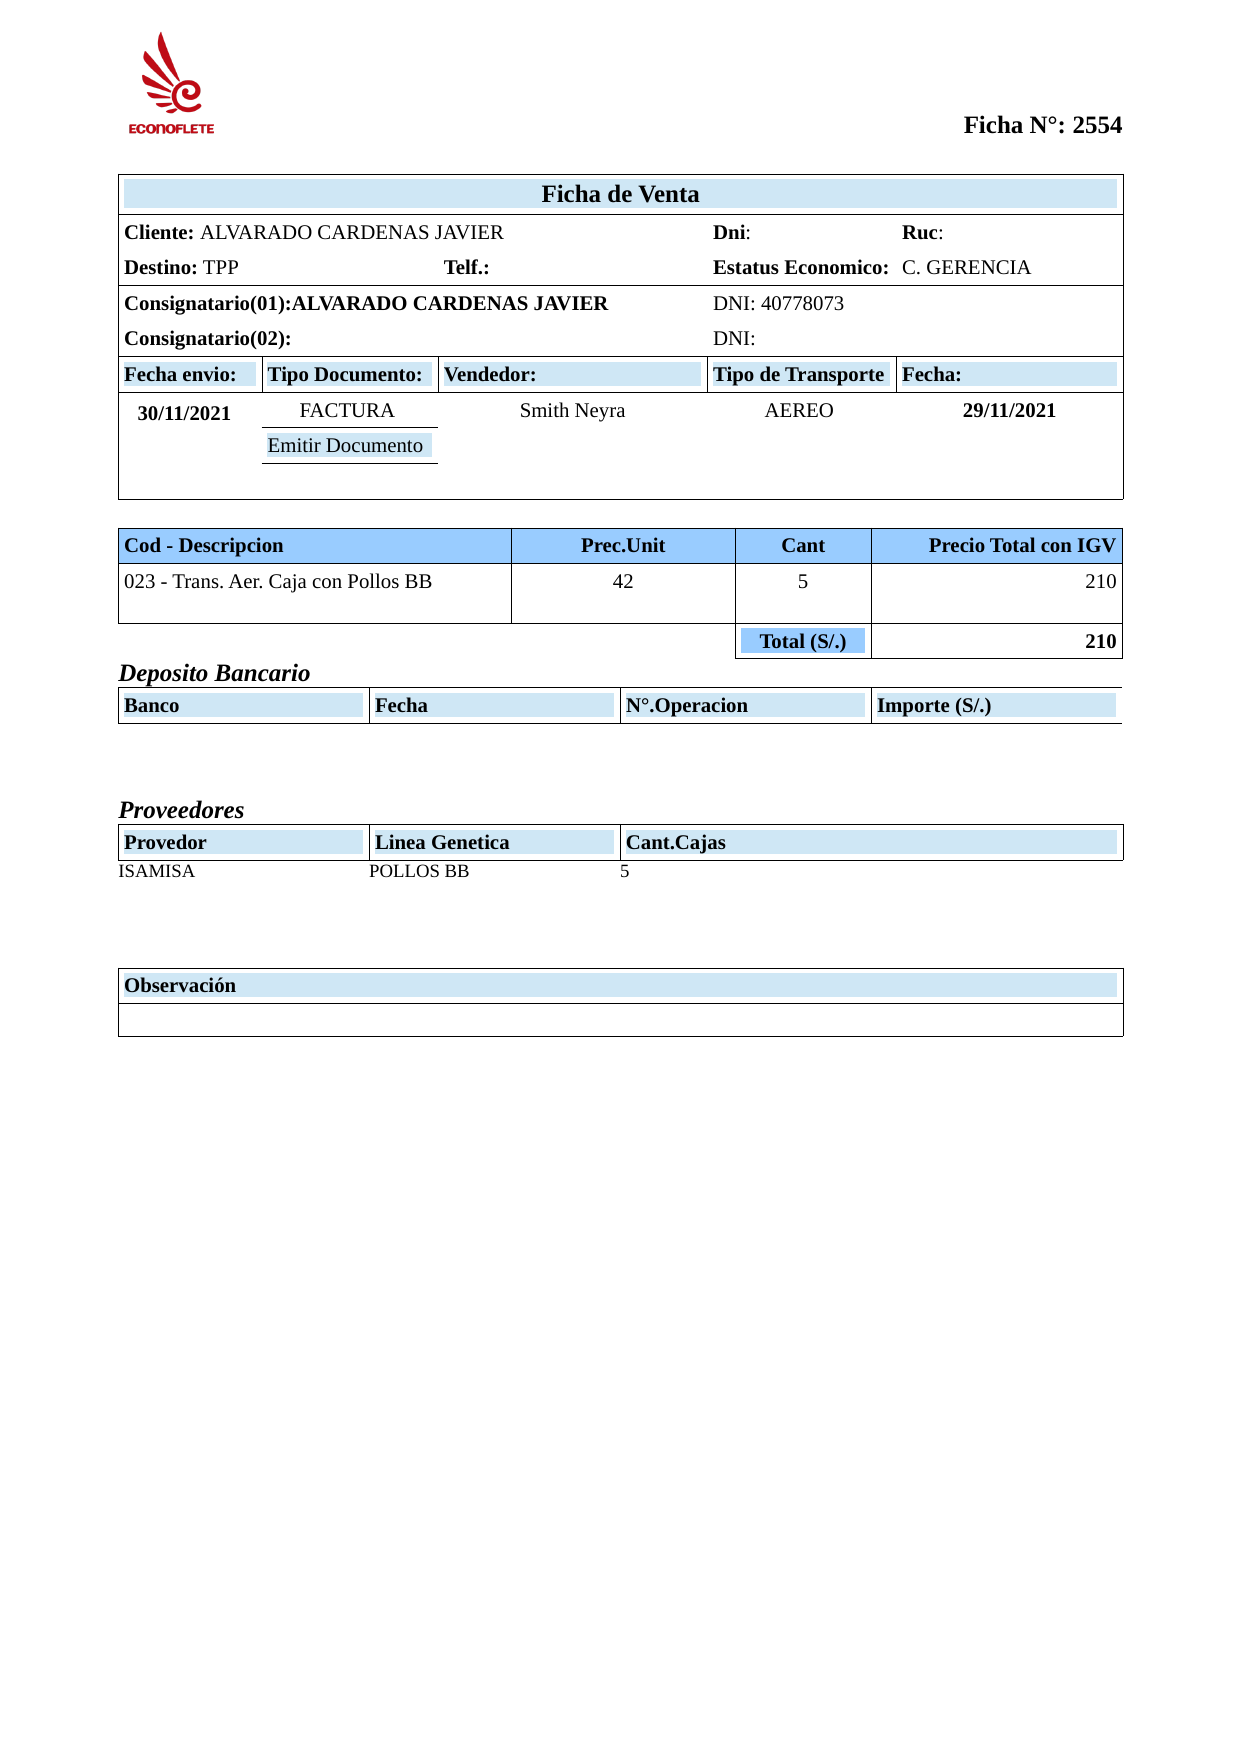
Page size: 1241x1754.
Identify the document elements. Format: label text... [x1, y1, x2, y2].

table_cell Estatus Economico: [707, 249, 896, 285]
table_cell [620, 924, 1123, 946]
text Deposito Bancario [118, 658, 1122, 687]
table_cell [369, 881, 620, 903]
table_cell Cliente: ALVARADO CARDENAS JAVIER [119, 215, 707, 249]
table_cell ISAMISA [118, 861, 369, 881]
table_header Importe (S/.) [872, 688, 1122, 723]
table_cell [369, 903, 620, 924]
table_cell Consignatario(02): [119, 321, 707, 356]
table_cell DNI: 40778073 [707, 286, 1123, 321]
table_cell 30/11/2021 [119, 393, 262, 498]
table_cell POLLOS BB [369, 861, 620, 881]
table_header Observación [119, 969, 1123, 1003]
table_cell Telf.: [438, 249, 707, 285]
table_cell [369, 946, 620, 967]
table_cell [118, 881, 369, 903]
table_cell Consignatario(01):ALVARADO CARDENAS JAVIER [119, 286, 707, 321]
table_header Cant.Cajas [621, 825, 1123, 859]
table_cell [118, 924, 369, 946]
table_cell Emitir Documento [262, 428, 438, 463]
table_cell AEREO [707, 393, 896, 498]
table_cell Smith Neyra [438, 393, 707, 498]
text Proveedores [118, 795, 1122, 824]
table_cell [118, 624, 511, 658]
table_cell Dni: [707, 215, 896, 249]
table_cell Fecha: [897, 357, 1123, 392]
table_cell Tipo de Transporte [708, 357, 896, 392]
table_cell [620, 724, 871, 747]
table_header Cant [736, 529, 871, 563]
table_cell [511, 624, 735, 658]
table_cell 023 - Trans. Aer. Caja con Pollos BB [119, 564, 511, 623]
table_cell [871, 747, 1122, 771]
table_cell Fecha envio: [119, 357, 262, 392]
table_cell [871, 771, 1122, 795]
table_cell [620, 903, 1123, 924]
table_header Precio Total con IGV [872, 529, 1122, 563]
table_cell [118, 724, 369, 747]
table_cell Vendedor: [439, 357, 707, 392]
table_header Provedor [119, 825, 369, 859]
table_cell [620, 747, 871, 771]
table_cell [369, 771, 620, 795]
table_cell Total (S/.) [736, 624, 871, 658]
table_cell FACTURA [262, 393, 438, 427]
table_header Fecha [370, 688, 620, 723]
table_cell C. GERENCIA [896, 249, 1123, 285]
table_cell [620, 881, 1123, 903]
table_cell [118, 946, 369, 967]
table_cell Tipo Documento: [263, 357, 438, 392]
table_cell [871, 724, 1122, 747]
table_cell [118, 771, 369, 795]
table_cell 29/11/2021 [896, 393, 1123, 498]
table_cell [369, 724, 620, 747]
table_header Prec.Unit [512, 529, 735, 563]
table_header Ficha de Venta [119, 175, 1123, 214]
table_cell 5 [736, 564, 871, 623]
table_cell 42 [512, 564, 735, 623]
table_header N°.Operacion [621, 688, 871, 723]
table_cell 210 [872, 624, 1122, 658]
table_cell [118, 903, 369, 924]
table_header Cod - Descripcion [119, 529, 511, 563]
picture [118, 31, 225, 134]
table_cell [620, 946, 1123, 967]
table_cell DNI: [707, 321, 1123, 356]
table_cell [118, 747, 369, 771]
table_cell [620, 771, 871, 795]
table_cell Destino: TPP [119, 249, 438, 285]
table_cell Ruc: [896, 215, 1123, 249]
table_cell [369, 924, 620, 946]
table_cell 5 [620, 861, 1123, 881]
table_cell [262, 464, 438, 498]
table_cell 210 [872, 564, 1122, 623]
table_header Linea Genetica [370, 825, 620, 859]
table_cell [369, 747, 620, 771]
table_cell [119, 1004, 1123, 1036]
table_header Banco [119, 688, 369, 723]
